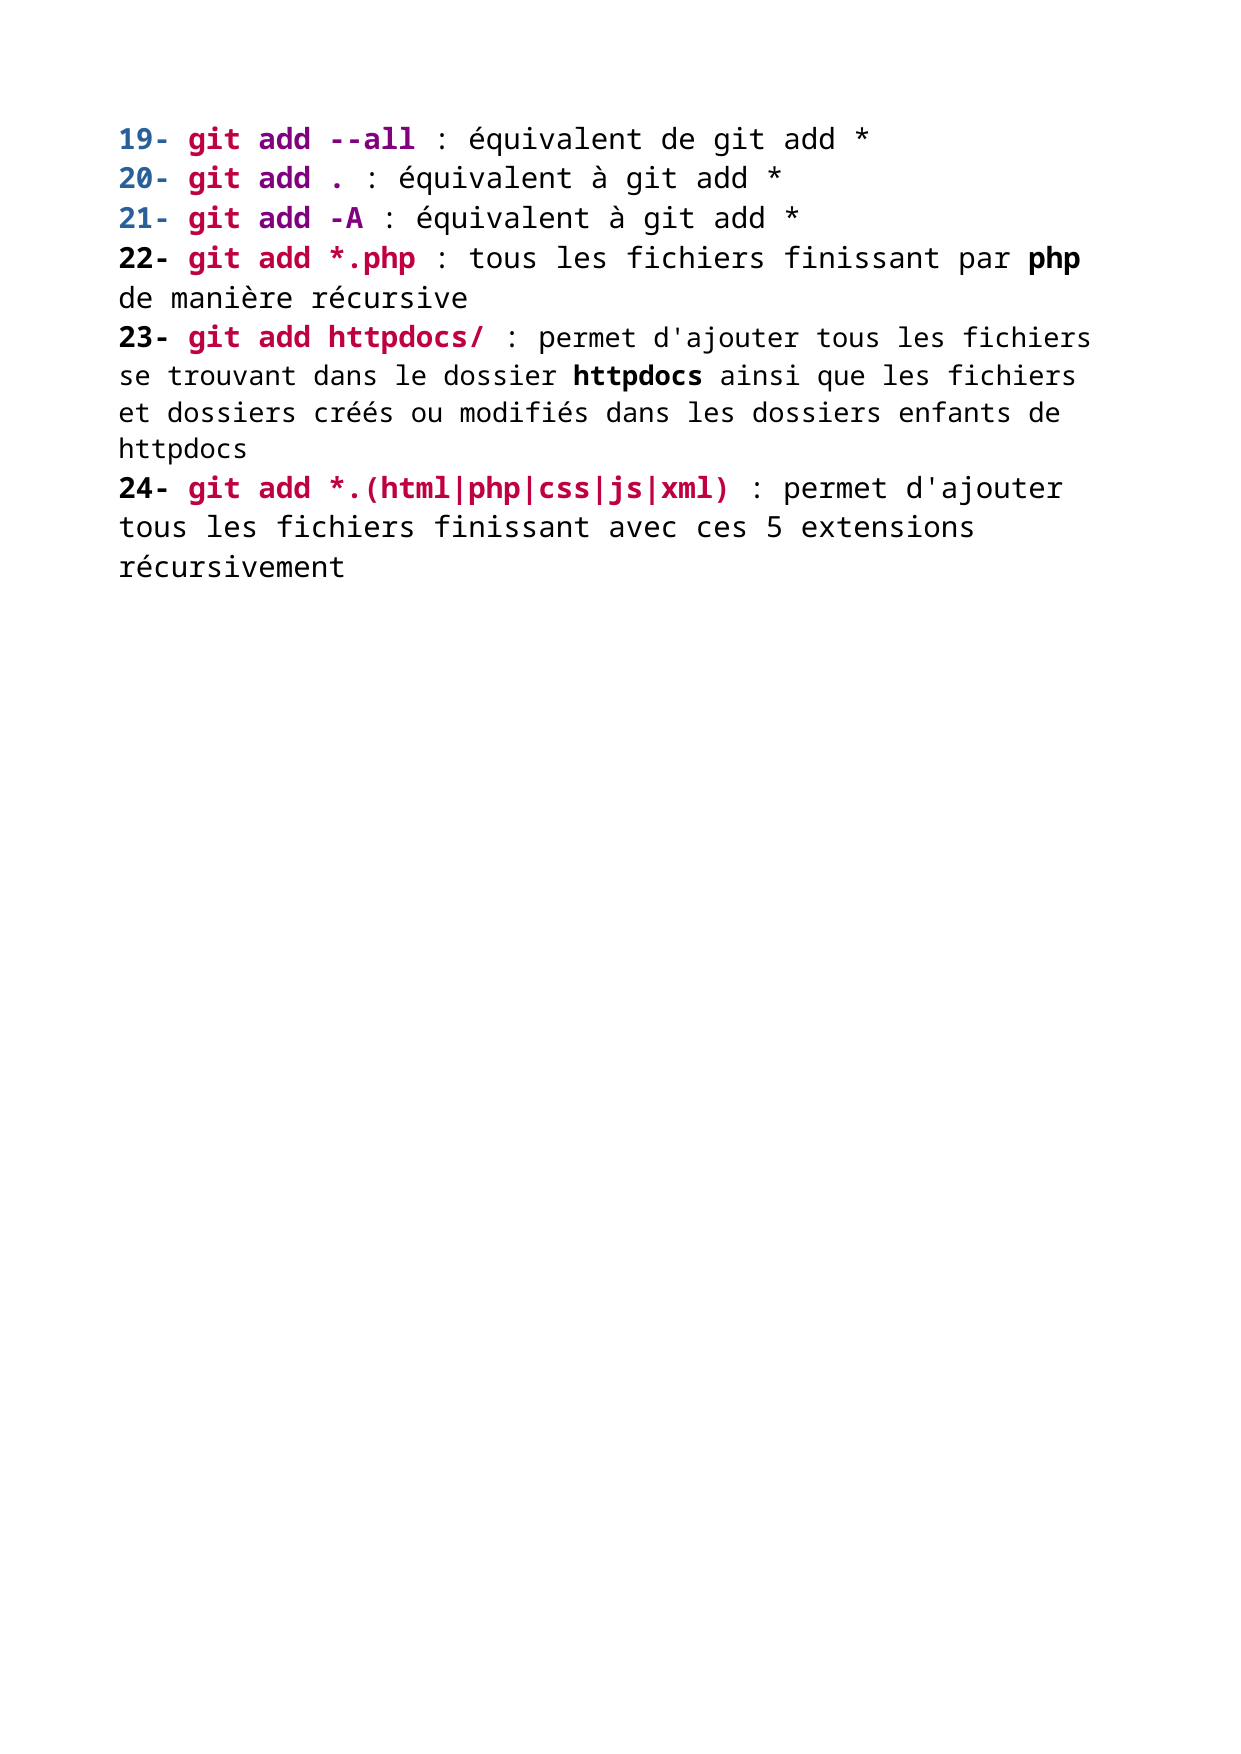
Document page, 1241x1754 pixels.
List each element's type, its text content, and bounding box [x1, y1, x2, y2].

text 24- git add *.(html|php|css|js|xml) : permet d'ajouter tous les fichiers finissant avec ces 5 extensions récursivement [118, 467, 1122, 615]
text 23- git add httpdocs/ : permet d'ajouter tous les fichiers se trouvant dans le dossier httpdocs ainsi que les fichiers et dossiers créés ou modifiés dans les dossiers enfants de httpdocs [118, 317, 1122, 467]
text 19- git add --all : équivalent de git add * [118, 118, 1122, 158]
text 20- git add . : équivalent à git add * [118, 158, 1122, 197]
text 22- git add *.php : tous les fichiers finissant par php de manière récursive [118, 237, 1122, 317]
text 21- git add -A : équivalent à git add * [118, 197, 1122, 237]
